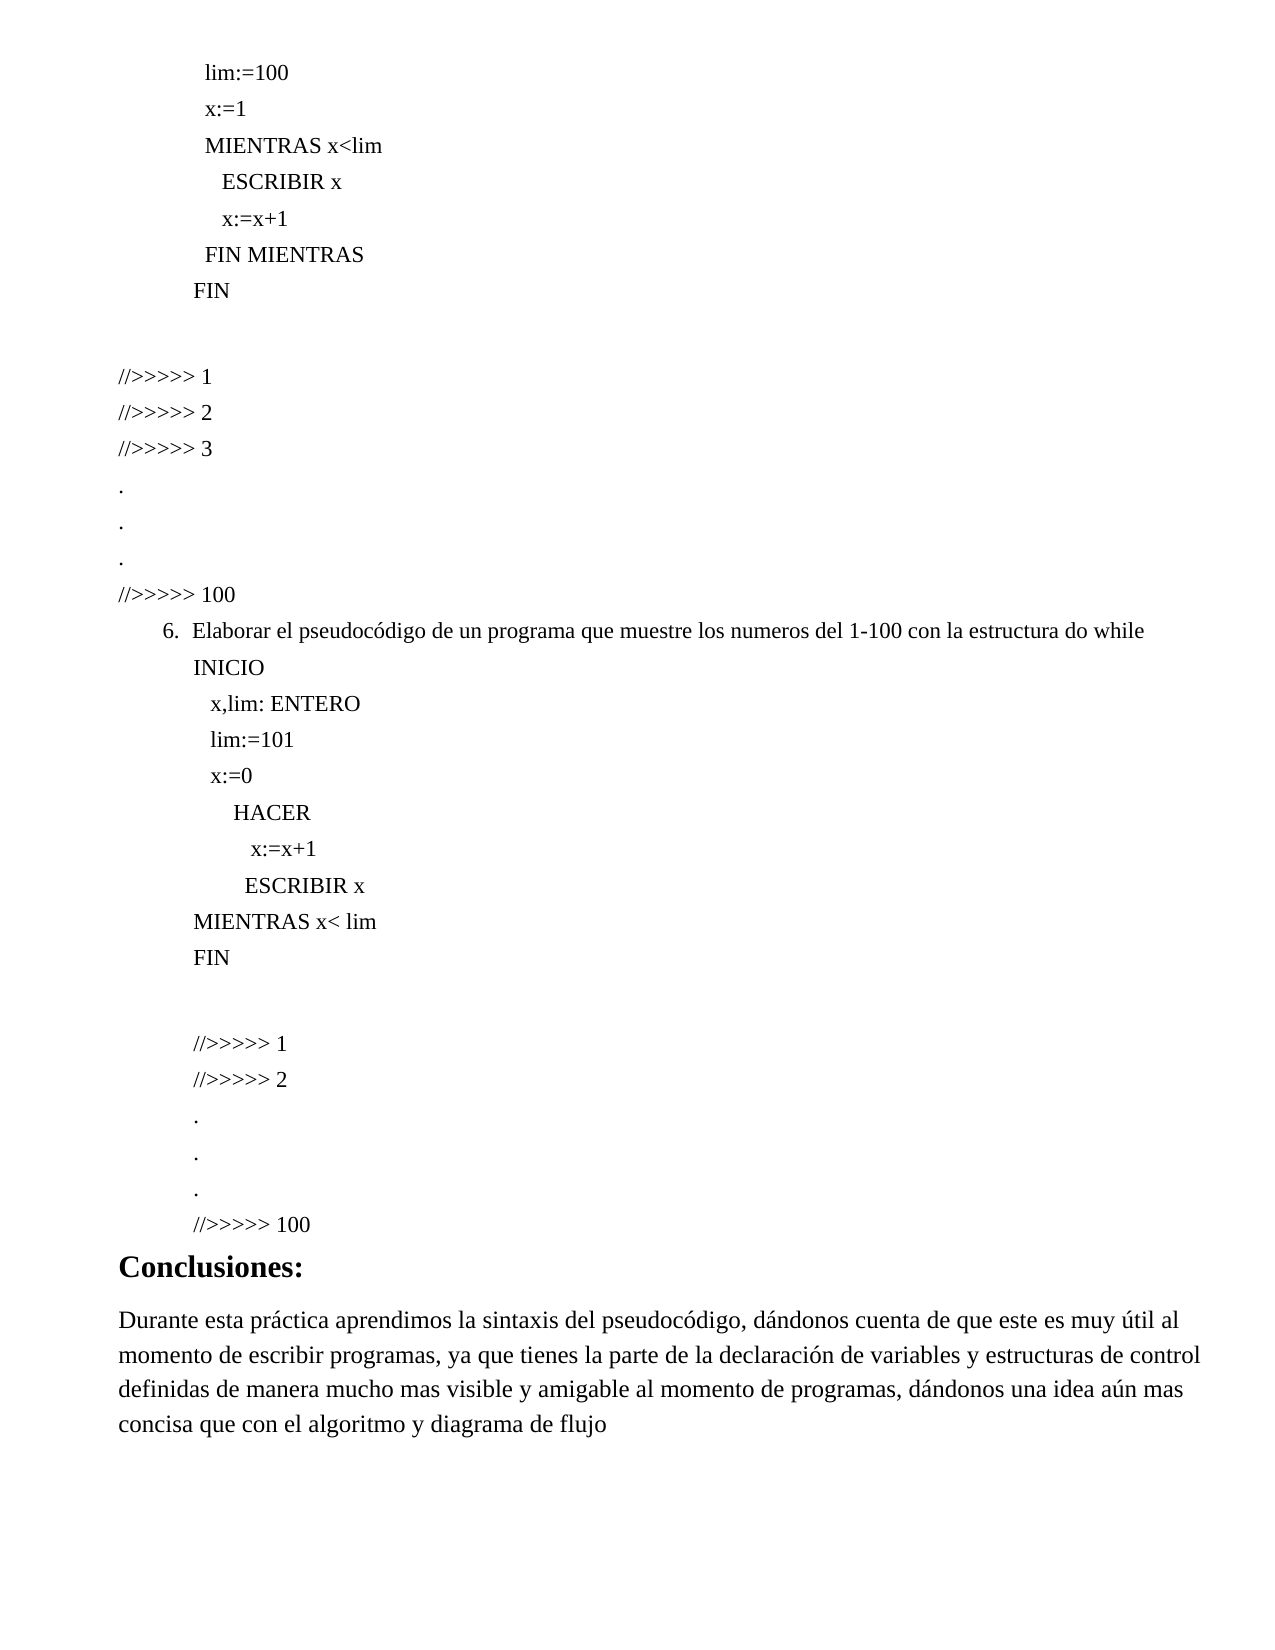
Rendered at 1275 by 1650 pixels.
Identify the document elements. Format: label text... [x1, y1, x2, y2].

text FIN MIENTRAS [193, 241, 1205, 267]
text //>>>>> 3 [118, 435, 1205, 462]
text lim:=101 [193, 726, 1205, 753]
text x:=x+1 [193, 204, 1205, 231]
list Elaborar el pseudocódigo de un programa que muestre los numeros del 1-100 con la estructura do while [162, 617, 1205, 643]
text HACER [193, 799, 1205, 825]
text ESCRIBIR x [193, 872, 1205, 898]
text //>>>>> 100 [118, 581, 1205, 607]
text . [118, 508, 1205, 534]
text //>>>>> 2 [193, 1066, 1205, 1092]
text . [193, 1102, 1205, 1129]
text Durante esta práctica aprendimos la sintaxis del pseudocódigo, dándonos cuenta de que este es muy útil al momento de escribir programas, ya que tienes la parte de la declaración de variables y estructuras de control definidas de manera mucho mas visible y amigable al momento de programas, dándonos una idea aún mas concisa que con el algoritmo y diagrama de flujo [118, 1306, 1205, 1438]
text . [118, 472, 1205, 498]
text . [118, 544, 1205, 571]
text . [193, 1175, 1205, 1202]
text . [193, 1139, 1205, 1165]
text //>>>>> 1 [118, 363, 1205, 389]
text MIENTRAS x<lim [193, 132, 1205, 158]
text x:=x+1 [193, 835, 1205, 862]
text MIENTRAS x< lim [193, 908, 1205, 934]
text FIN [193, 944, 1205, 971]
text //>>>>> 1 [193, 1030, 1205, 1056]
text x:=0 [193, 763, 1205, 789]
text Conclusiones: [118, 1248, 1205, 1284]
text ESCRIBIR x [193, 168, 1205, 194]
text lim:=100 [193, 59, 1205, 86]
text //>>>>> 100 [193, 1212, 1205, 1238]
text x,lim: ENTERO [193, 690, 1205, 716]
text x:=1 [193, 96, 1205, 122]
text FIN [193, 277, 1205, 304]
text //>>>>> 2 [118, 399, 1205, 425]
text INICIO [193, 653, 1205, 680]
